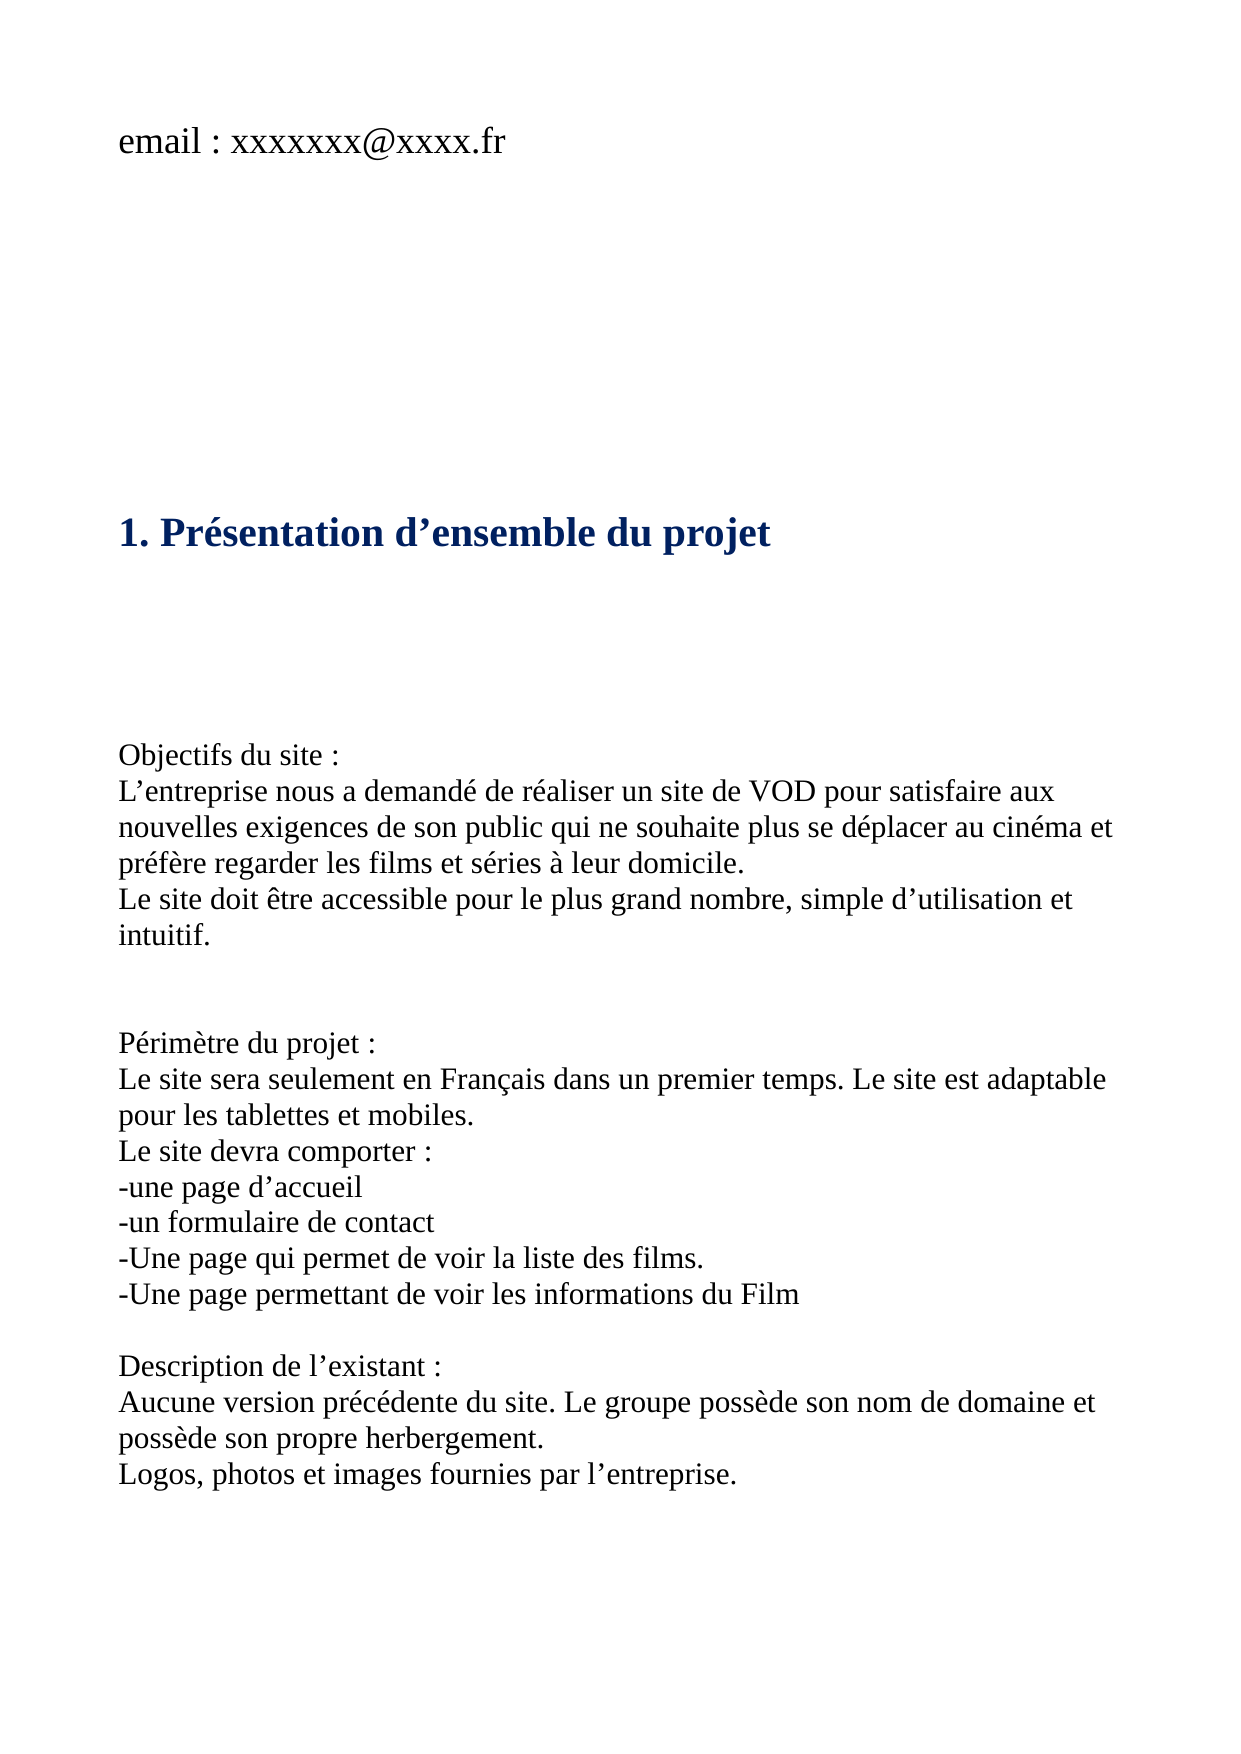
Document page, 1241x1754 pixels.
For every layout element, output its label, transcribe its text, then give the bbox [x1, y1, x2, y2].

text -un formulaire de contact [118, 1204, 1122, 1240]
text Aucune version précédente du site. Le groupe possède son nom de domaine et possède son propre herbergement. [118, 1383, 1122, 1455]
text Le site doit être accessible pour le plus grand nombre, simple d’utilisation et intuitif. [118, 880, 1122, 952]
text Périmètre du projet : [118, 1024, 1122, 1060]
text Objectifs du site : [118, 737, 1122, 772]
text email : xxxxxxx@xxxx.fr [118, 118, 1122, 161]
text L’entreprise nous a demandé de réaliser un site de VOD pour satisfaire aux nouvelles exigences de son public qui ne souhaite plus se déplacer au cinéma et préfère regarder les films et séries à leur domicile. [118, 772, 1122, 880]
text -une page d’accueil [118, 1168, 1122, 1204]
text Le site devra comporter : [118, 1132, 1122, 1168]
text 1. Présentation d’ensemble du projet [118, 508, 1122, 556]
text Le site sera seulement en Français dans un premier temps. Le site est adaptable pour les tablettes et mobiles. [118, 1060, 1122, 1132]
text -Une page qui permet de voir la liste des films. [118, 1240, 1122, 1276]
text Description de l’existant : [118, 1347, 1122, 1383]
text -Une page permettant de voir les informations du Film [118, 1276, 1122, 1312]
text Logos, photos et images fournies par l’entreprise. [118, 1455, 1122, 1491]
